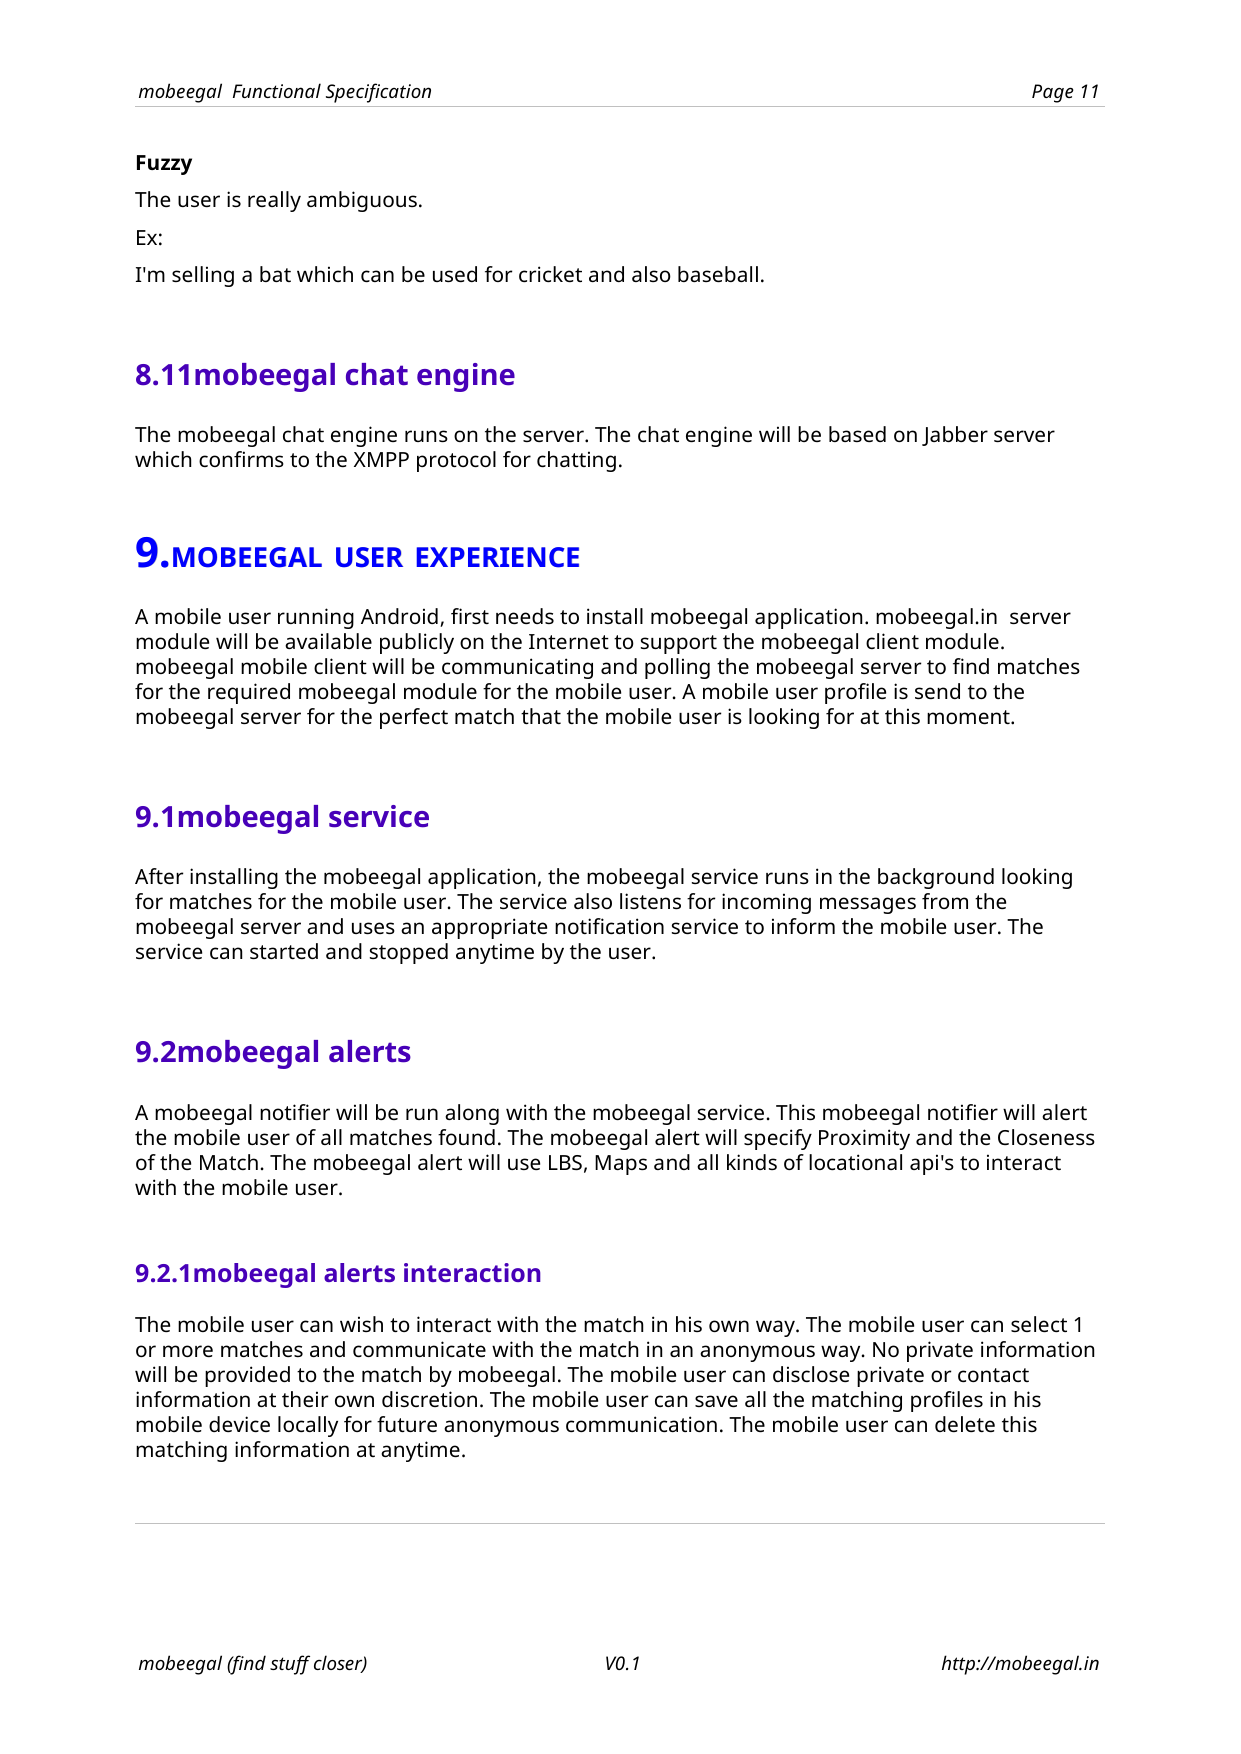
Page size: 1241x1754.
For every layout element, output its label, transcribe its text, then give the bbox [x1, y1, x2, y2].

subtitle mobeegal service [135, 796, 1105, 835]
subtitle mobeegal alerts interaction [135, 1262, 1105, 1287]
subtitle mobeegal alerts [135, 1031, 1105, 1071]
text I'm selling a bat which can be used for cricket and also baseball. [135, 262, 1105, 287]
text The mobile user can wish to interact with the match in his own way. The mobile user can select 1 or more matches and communicate with the match in an anonymous way. No private information will be provided to the match by mobeegal. The mobile user can disclose private or contact information at their own discretion. The mobile user can save all the matching profiles in his mobile device locally for future anonymous communication. The mobile user can delete this matching information at anytime. [135, 1312, 1105, 1462]
text A mobeegal notifier will be run along with the mobeegal service. This mobeegal notifier will alert the mobile user of all matches found. The mobeegal alert will specify Proximity and the Closeness of the Match. The mobeegal alert will use LBS, Maps and all kinds of locational api's to interact with the mobile user. [135, 1100, 1105, 1200]
text Fuzzy [135, 150, 1105, 175]
subtitle mobeegal chat engine [135, 354, 1105, 394]
subtitle mobeegal user experience [135, 523, 1105, 579]
text After installing the mobeegal application, the mobeegal service runs in the background looking for matches for the mobile user. The service also listens for incoming messages from the mobeegal server and uses an appropriate notification service to inform the mobile user. The service can started and stopped anytime by the user. [135, 864, 1105, 964]
text The user is really ambiguous. [135, 187, 1105, 212]
text A mobile user running Android, first needs to install mobeegal application. mobeegal.in server module will be available publicly on the Internet to support the mobeegal client module. mobeegal mobile client will be communicating and polling the mobeegal server to find matches for the required mobeegal module for the mobile user. A mobile user profile is send to the mobeegal server for the perfect match that the mobile user is looking for at this moment. [135, 604, 1105, 729]
text The mobeegal chat engine runs on the server. The chat engine will be based on Jabber server which confirms to the XMPP protocol for chatting. [135, 423, 1105, 473]
text Ex: [135, 225, 1105, 250]
